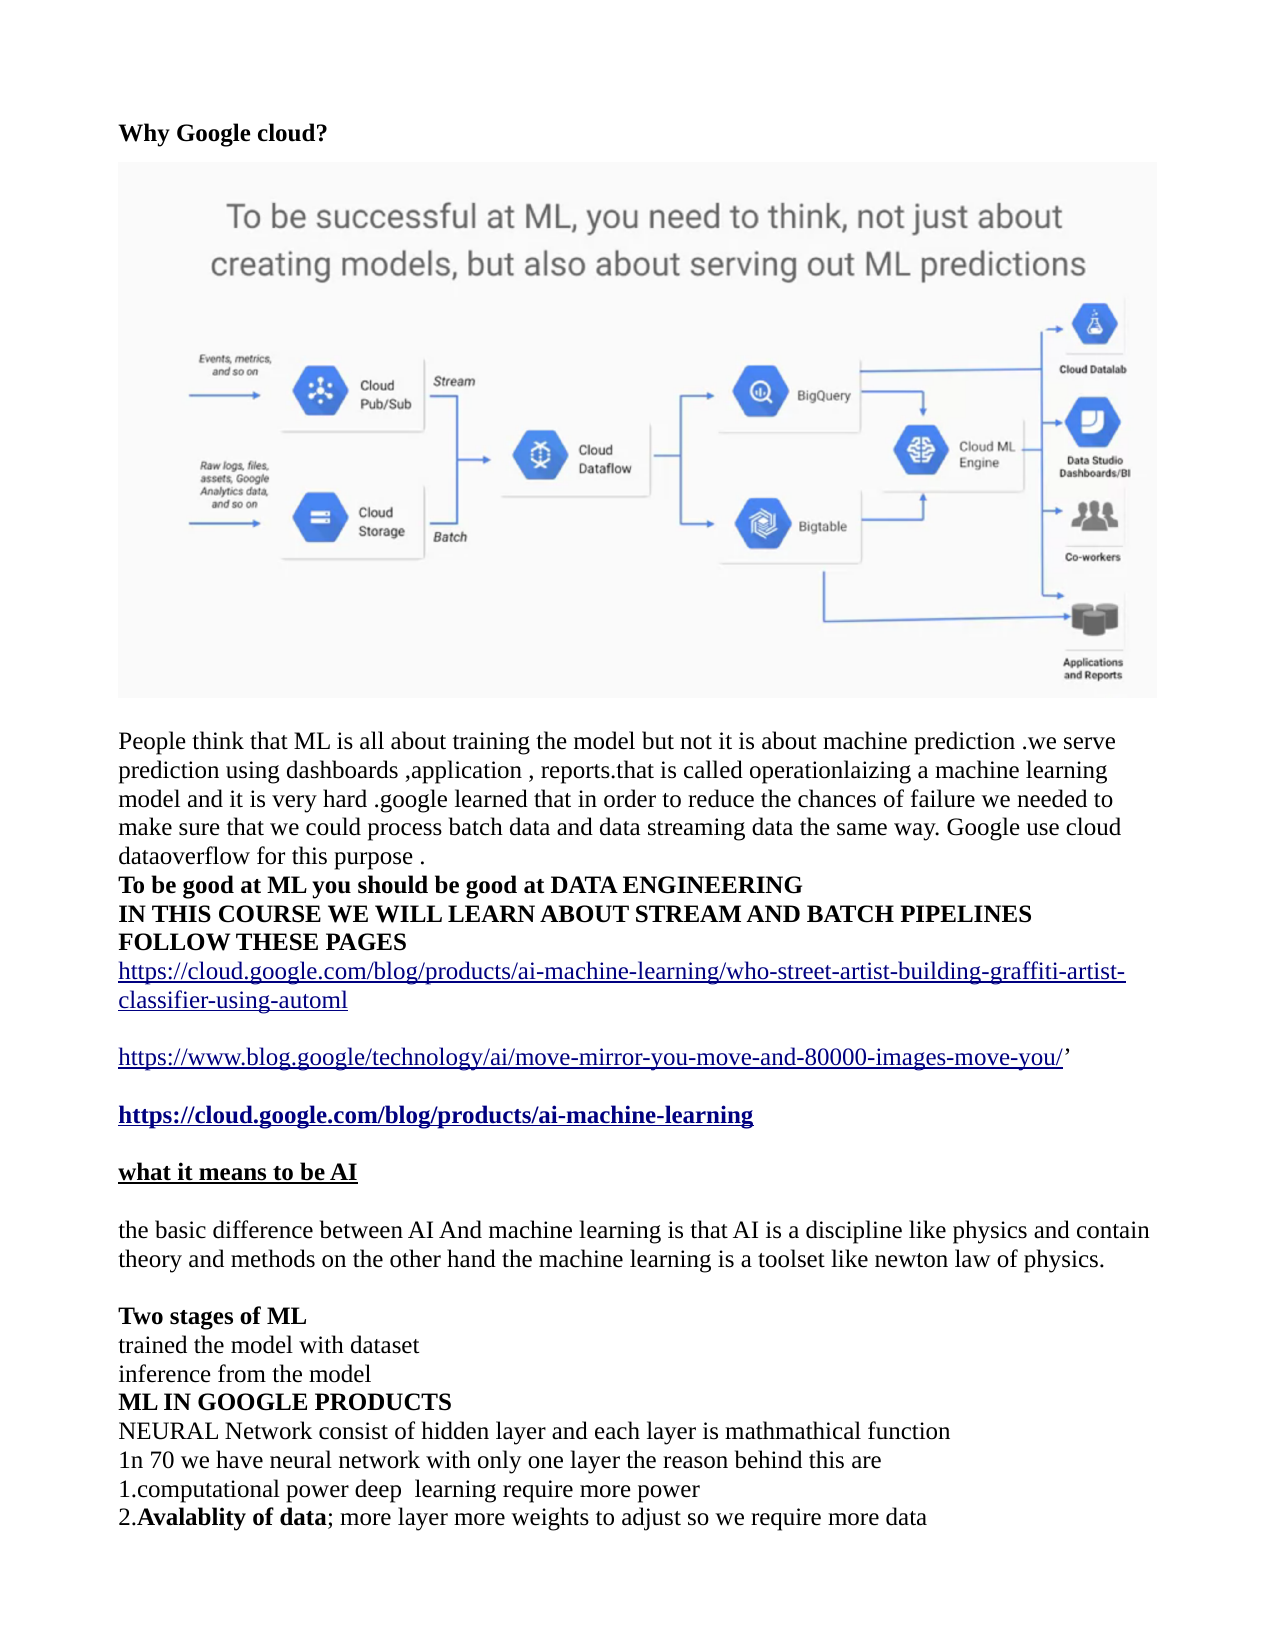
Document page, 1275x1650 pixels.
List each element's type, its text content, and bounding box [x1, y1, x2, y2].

text what it means to be AI [118, 1157, 1157, 1186]
text 1n 70 we have neural network with only one layer the reason behind this are [118, 1445, 1157, 1474]
text https://www.blog.google/technology/ai/move-mirror-you-move-and-80000-images-move-you/’ [118, 1042, 1157, 1071]
text ML IN GOOGLE PRODUCTS [118, 1387, 1157, 1416]
text To be good at ML you should be good at DATA ENGINEERING [118, 870, 1157, 899]
text IN THIS COURSE WE WILL LEARN ABOUT STREAM AND BATCH PIPELINES [118, 899, 1157, 927]
text 2.Avalablity of data; more layer more weights to adjust so we require more data [118, 1502, 1157, 1531]
text 1.computational power deep learning require more power [118, 1474, 1157, 1502]
text Two stages of ML [118, 1301, 1157, 1330]
text People think that ML is all about training the model but not it is about machine prediction .we serve prediction using dashboards ,application , reports.that is called operationlaizing a machine learning model and it is very hard .google learned that in order to reduce the chances of failure we needed to make sure that we could process batch data and data streaming data the same way. Google use cloud dataoverflow for this purpose . [118, 726, 1157, 870]
text the basic difference between AI And machine learning is that AI is a discipline like physics and contain theory and methods on the other hand the machine learning is a toolset like newton law of physics. [118, 1215, 1157, 1272]
picture [118, 162, 1157, 698]
text https://cloud.google.com/blog/products/ai-machine-learning/who-street-artist-building-graffiti-artist-classifier-using-automl [118, 956, 1157, 1014]
text Why Google cloud? [118, 118, 1157, 147]
text FOLLOW THESE PAGES [118, 927, 1157, 956]
text trained the model with dataset [118, 1330, 1157, 1359]
text inference from the model [118, 1359, 1157, 1387]
text NEURAL Network consist of hidden layer and each layer is mathmathical function [118, 1416, 1157, 1445]
text https://cloud.google.com/blog/products/ai-machine-learning [118, 1100, 1157, 1129]
